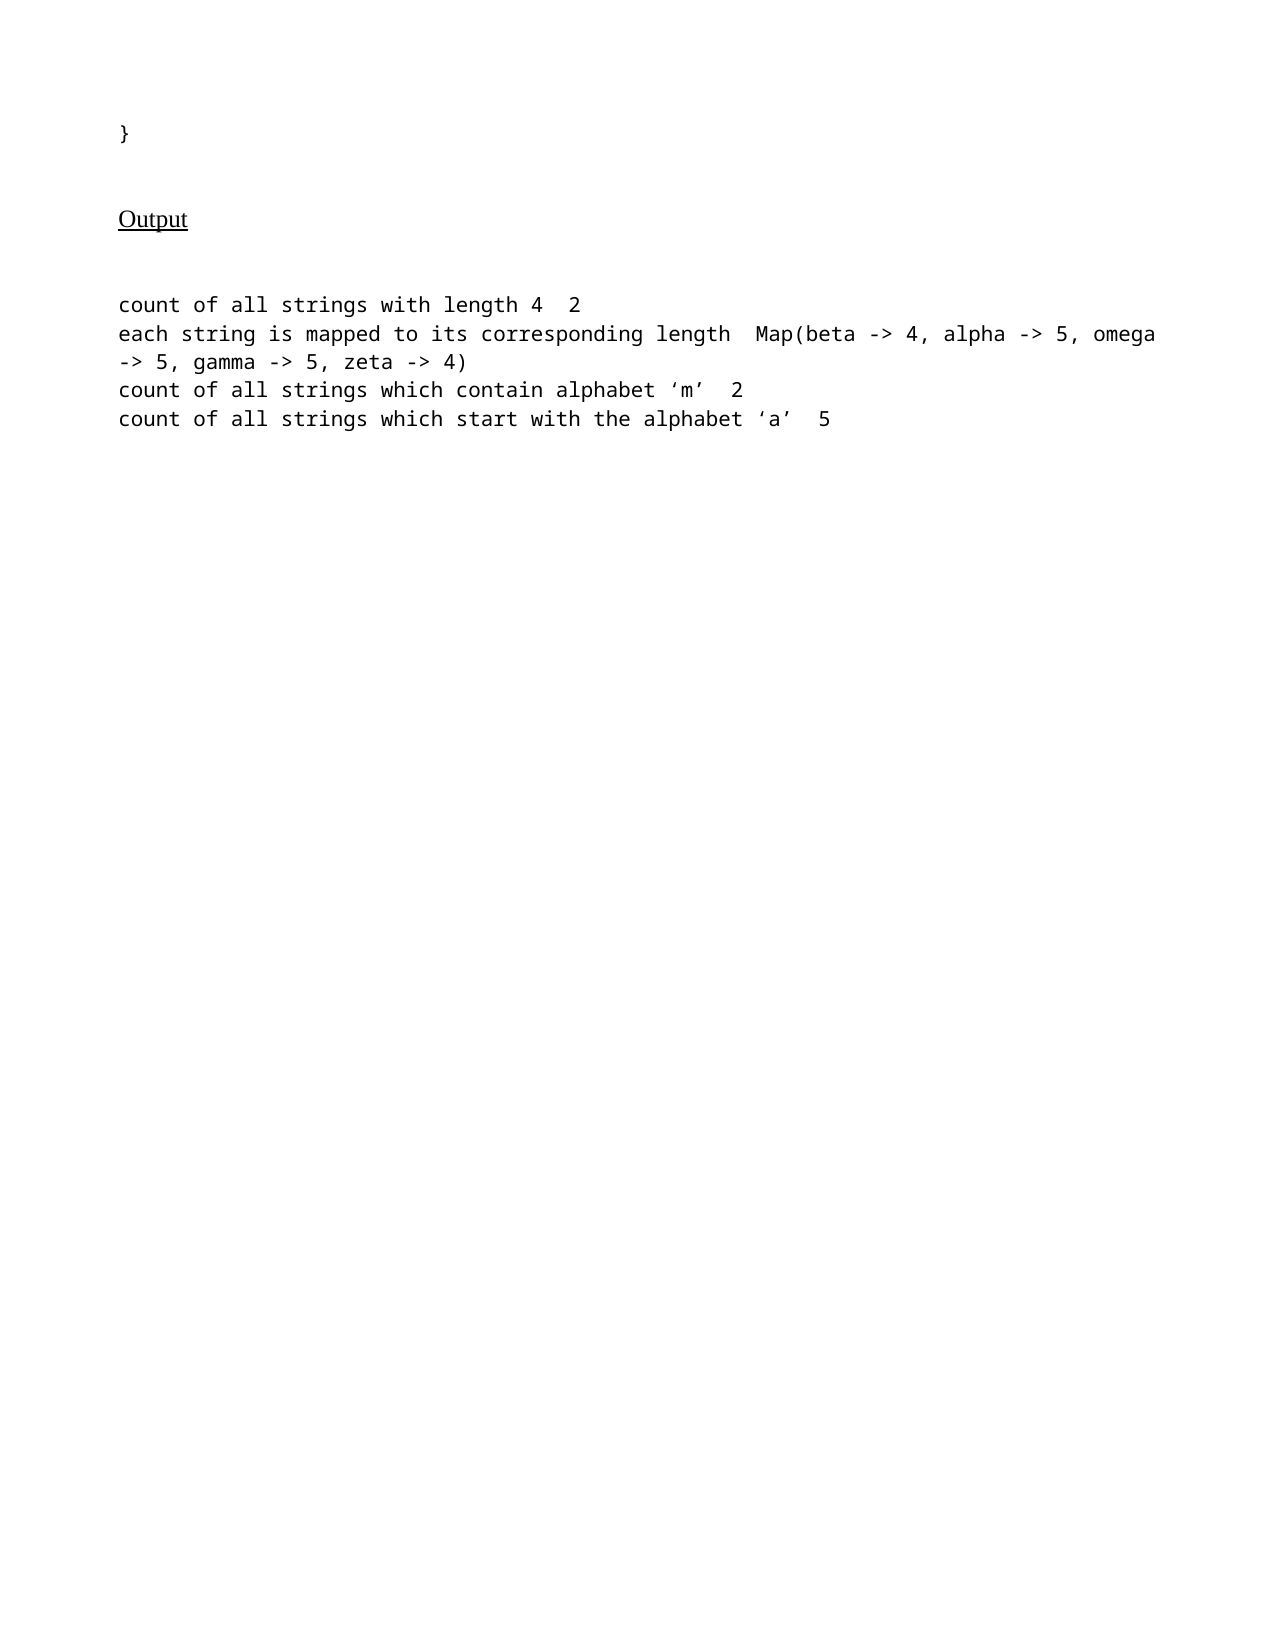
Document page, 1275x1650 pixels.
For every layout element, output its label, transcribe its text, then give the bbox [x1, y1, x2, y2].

text } [118, 118, 1157, 147]
text count of all strings with length 4 2 [118, 290, 1157, 319]
text count of all strings which contain alphabet ‘m’ 2 [118, 376, 1157, 404]
text Output [118, 204, 1157, 233]
text each string is mapped to its corresponding length Map(beta -> 4, alpha -> 5, omega -> 5, gamma -> 5, zeta -> 4) [118, 319, 1157, 376]
text count of all strings which start with the alphabet ‘a’ 5 [118, 404, 1157, 432]
